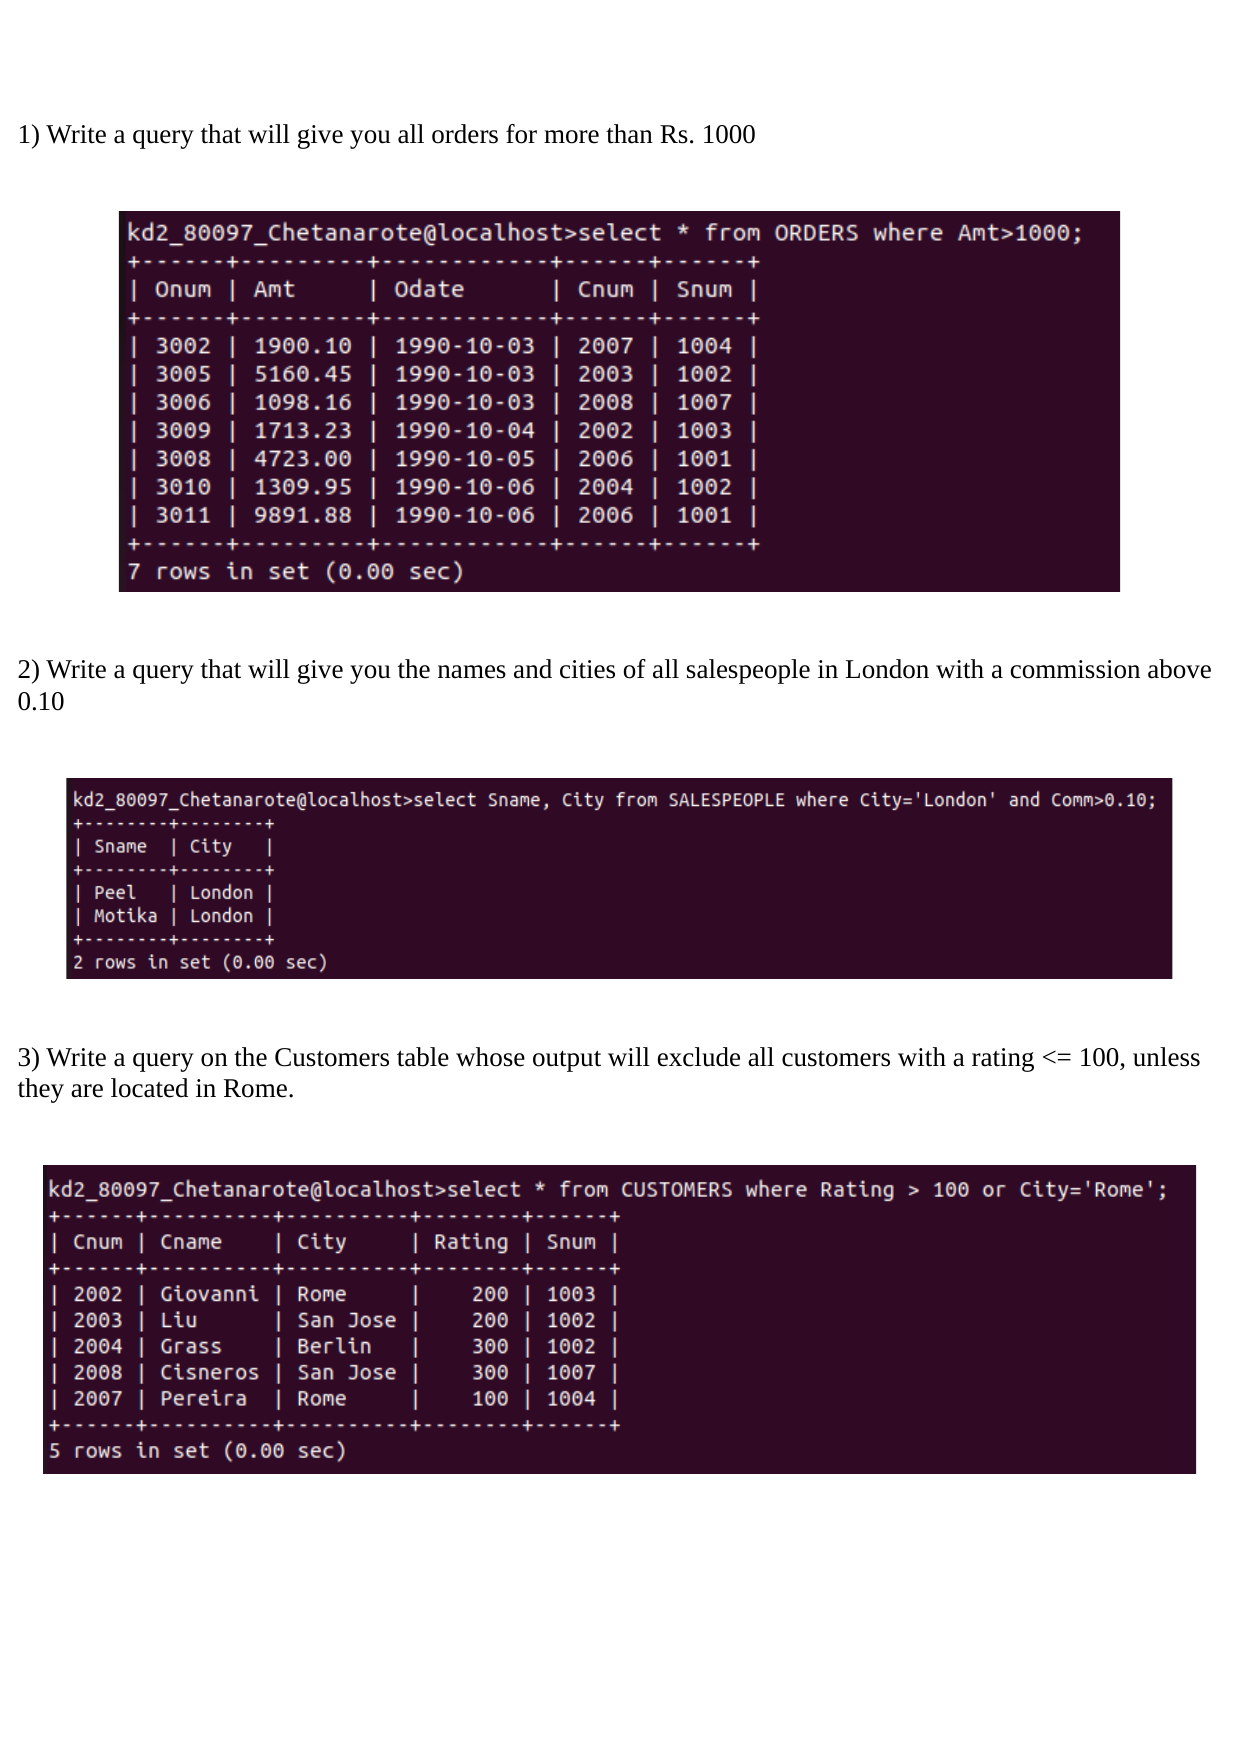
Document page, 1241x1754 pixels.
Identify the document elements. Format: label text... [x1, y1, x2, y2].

picture [118, 211, 1121, 592]
text 1) Write a query that will give you all orders for more than Rs. 1000 [17, 118, 1222, 149]
picture [66, 778, 1173, 979]
text 2) Write a query that will give you the names and cities of all salespeople in London with a commission above 0.10 [17, 653, 1222, 716]
picture [43, 1165, 1197, 1474]
text 3) Write a query on the Customers table whose output will exclude all customers with a rating <= 100, unless they are located in Rome. [17, 1041, 1222, 1103]
